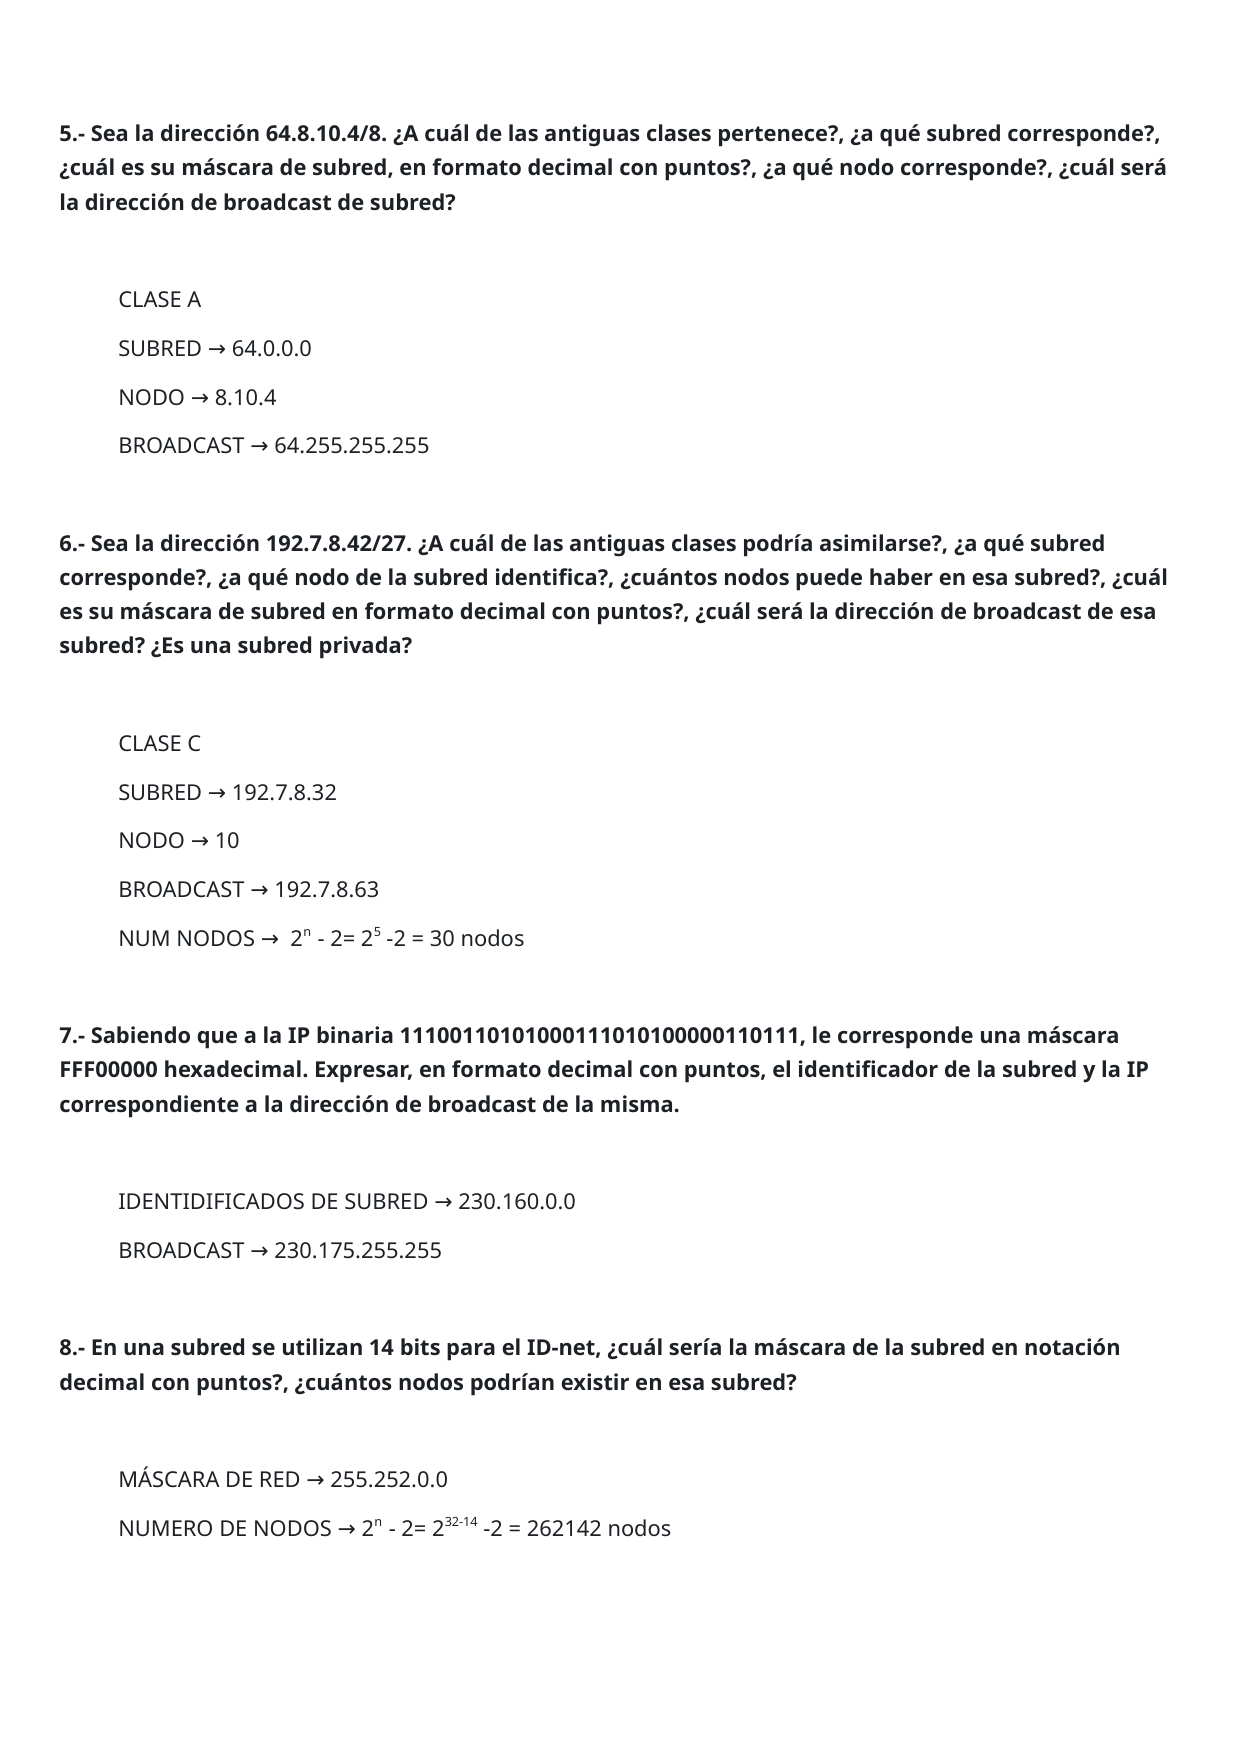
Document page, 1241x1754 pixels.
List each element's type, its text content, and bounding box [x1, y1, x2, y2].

text BROADCAST → 230.175.255.255 [118, 1235, 1122, 1264]
text SUBRED → 64.0.0.0 [118, 333, 1122, 362]
text CLASE A [118, 284, 1122, 314]
text BROADCAST → 64.255.255.255 [118, 430, 1122, 460]
text BROADCAST → 192.7.8.63 [118, 874, 1122, 904]
text IDENTIDIFICADOS DE SUBRED → 230.160.0.0 [118, 1186, 1122, 1216]
text 8.- En una subred se utilizan 14 bits para el ID-net, ¿cuál sería la máscara de la subred en notación decimal con puntos?, ¿cuántos nodos podrían existir en esa subred? [59, 1332, 1181, 1396]
text NUM NODOS → 2n - 2= 25 -2 = 30 nodos [118, 923, 1122, 952]
text SUBRED → 192.7.8.32 [118, 776, 1122, 806]
text 5.- Sea la dirección 64.8.10.4/8. ¿A cuál de las antiguas clases pertenece?, ¿a qué subred corresponde?, ¿cuál es su máscara de subred, en formato decimal con puntos?, ¿a qué nodo corresponde?, ¿cuál será la dirección de broadcast de subred? [59, 118, 1181, 216]
text NUMERO DE NODOS → 2n - 2= 232-14 -2 = 262142 nodos [118, 1513, 1122, 1542]
text 7.- Sabiendo que a la IP binaria 11100110101000111010100000110111, le corresponde una máscara FFF00000 hexadecimal. Expresar, en formato decimal con puntos, el identificador de la subred y la IP correspondiente a la dirección de broadcast de la misma. [59, 1020, 1181, 1118]
text NODO → 10 [118, 825, 1122, 855]
text NODO → 8.10.4 [118, 381, 1122, 411]
text MÁSCARA DE RED → 255.252.0.0 [118, 1464, 1122, 1494]
text 6.- Sea la dirección 192.7.8.42/27. ¿A cuál de las antiguas clases podría asimilarse?, ¿a qué subred corresponde?, ¿a qué nodo de la subred identifica?, ¿cuántos nodos puede haber en esa subred?, ¿cuál es su máscara de subred en formato decimal con puntos?, ¿cuál será la dirección de broadcast de esa subred? ¿Es una subred privada? [59, 528, 1181, 660]
text CLASE C [118, 728, 1122, 757]
